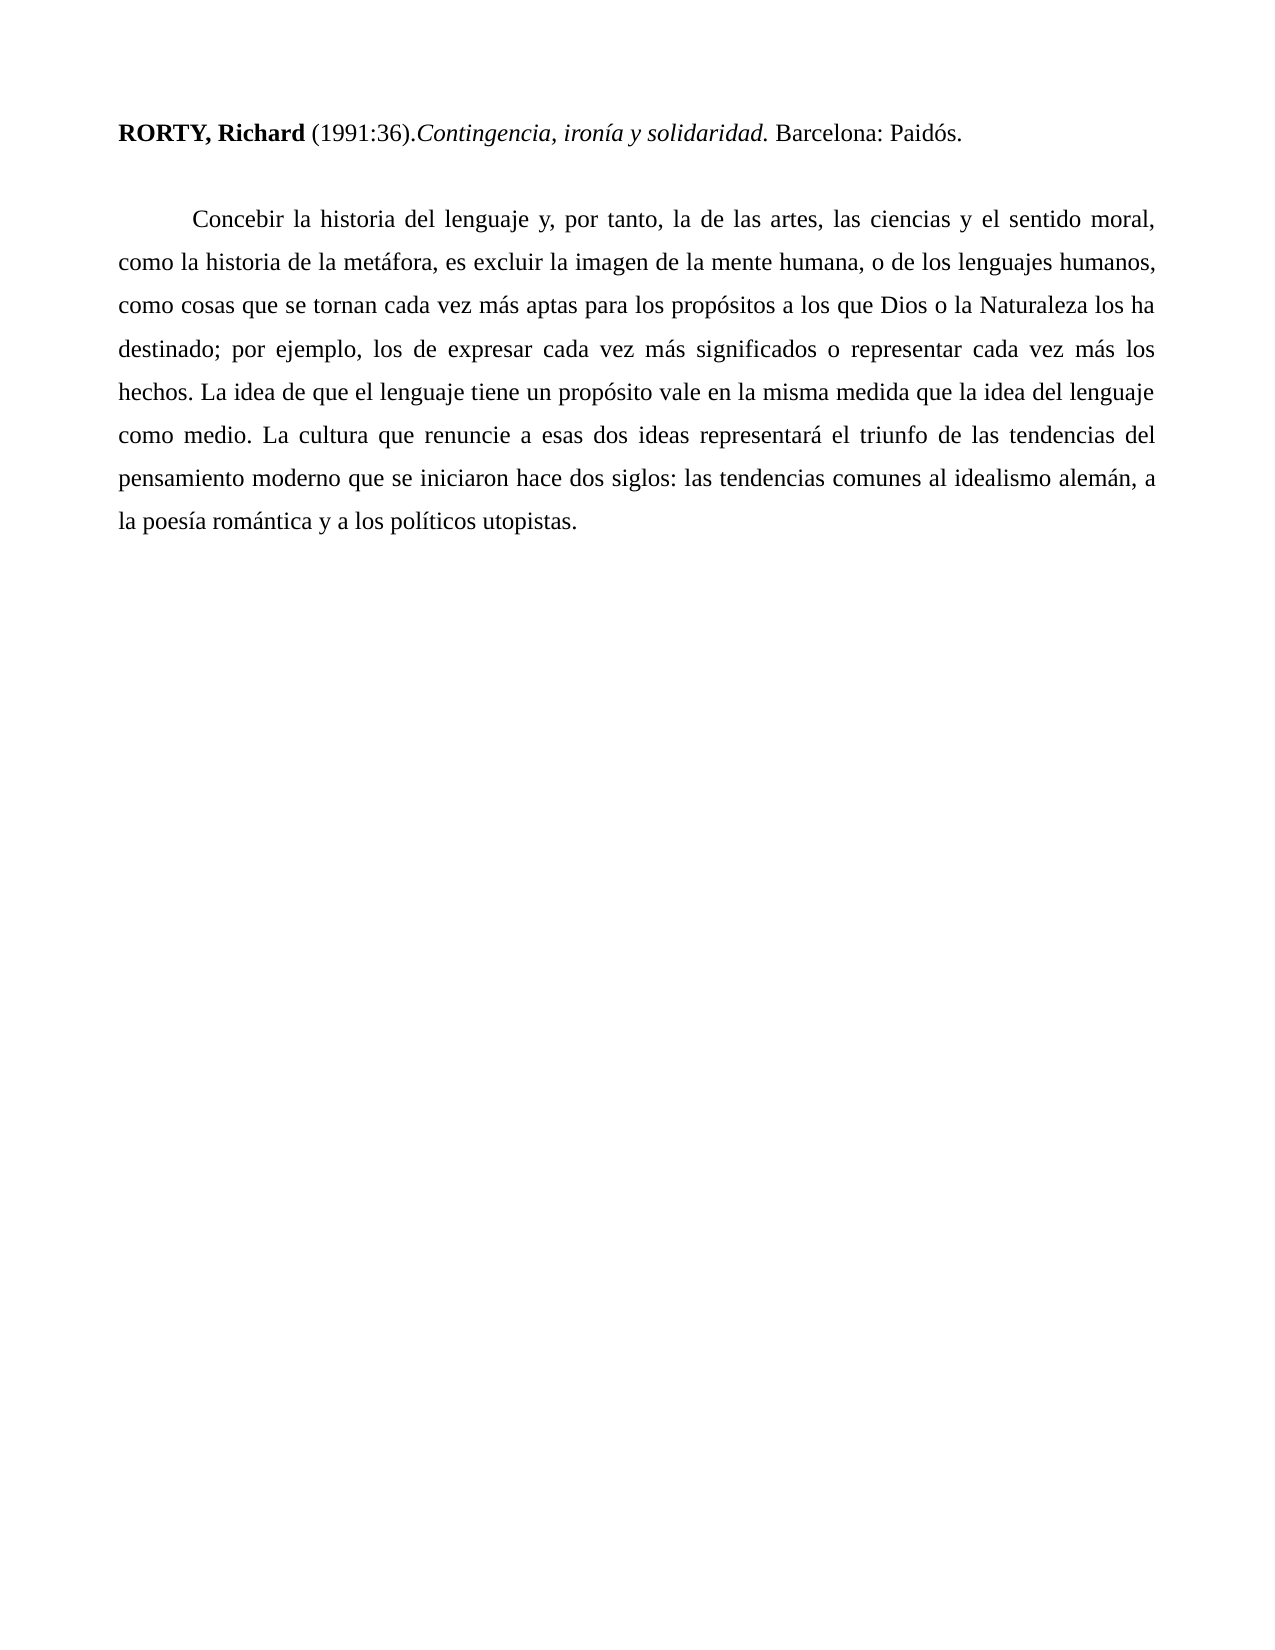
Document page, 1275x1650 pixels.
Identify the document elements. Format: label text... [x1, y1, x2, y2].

text Concebir la historia del lenguaje y, por tanto, la de las artes, las ciencias y el sentido moral, como la historia de la metáfora, es excluir la imagen de la mente humana, o de los lenguajes humanos, como cosas que se tornan cada vez más aptas para los propósitos a los que Dios o la Naturaleza los ha destinado; por ejemplo, los de expresar cada vez más significados o representar cada vez más los hechos. La idea de que el lenguaje tiene un propósito vale en la misma medida que la idea del lenguaje como medio. La cultura que renuncie a esas dos ideas representará el triunfo de las tendencias del pensamiento moderno que se iniciaron hace dos siglos: las tendencias comunes al idealismo alemán, a la poesía romántica y a los políticos utopistas. [118, 204, 1157, 535]
text RORTY, Richard (1991:36).Contingencia, ironía y solidaridad. Barcelona: Paidós. [118, 118, 1157, 147]
